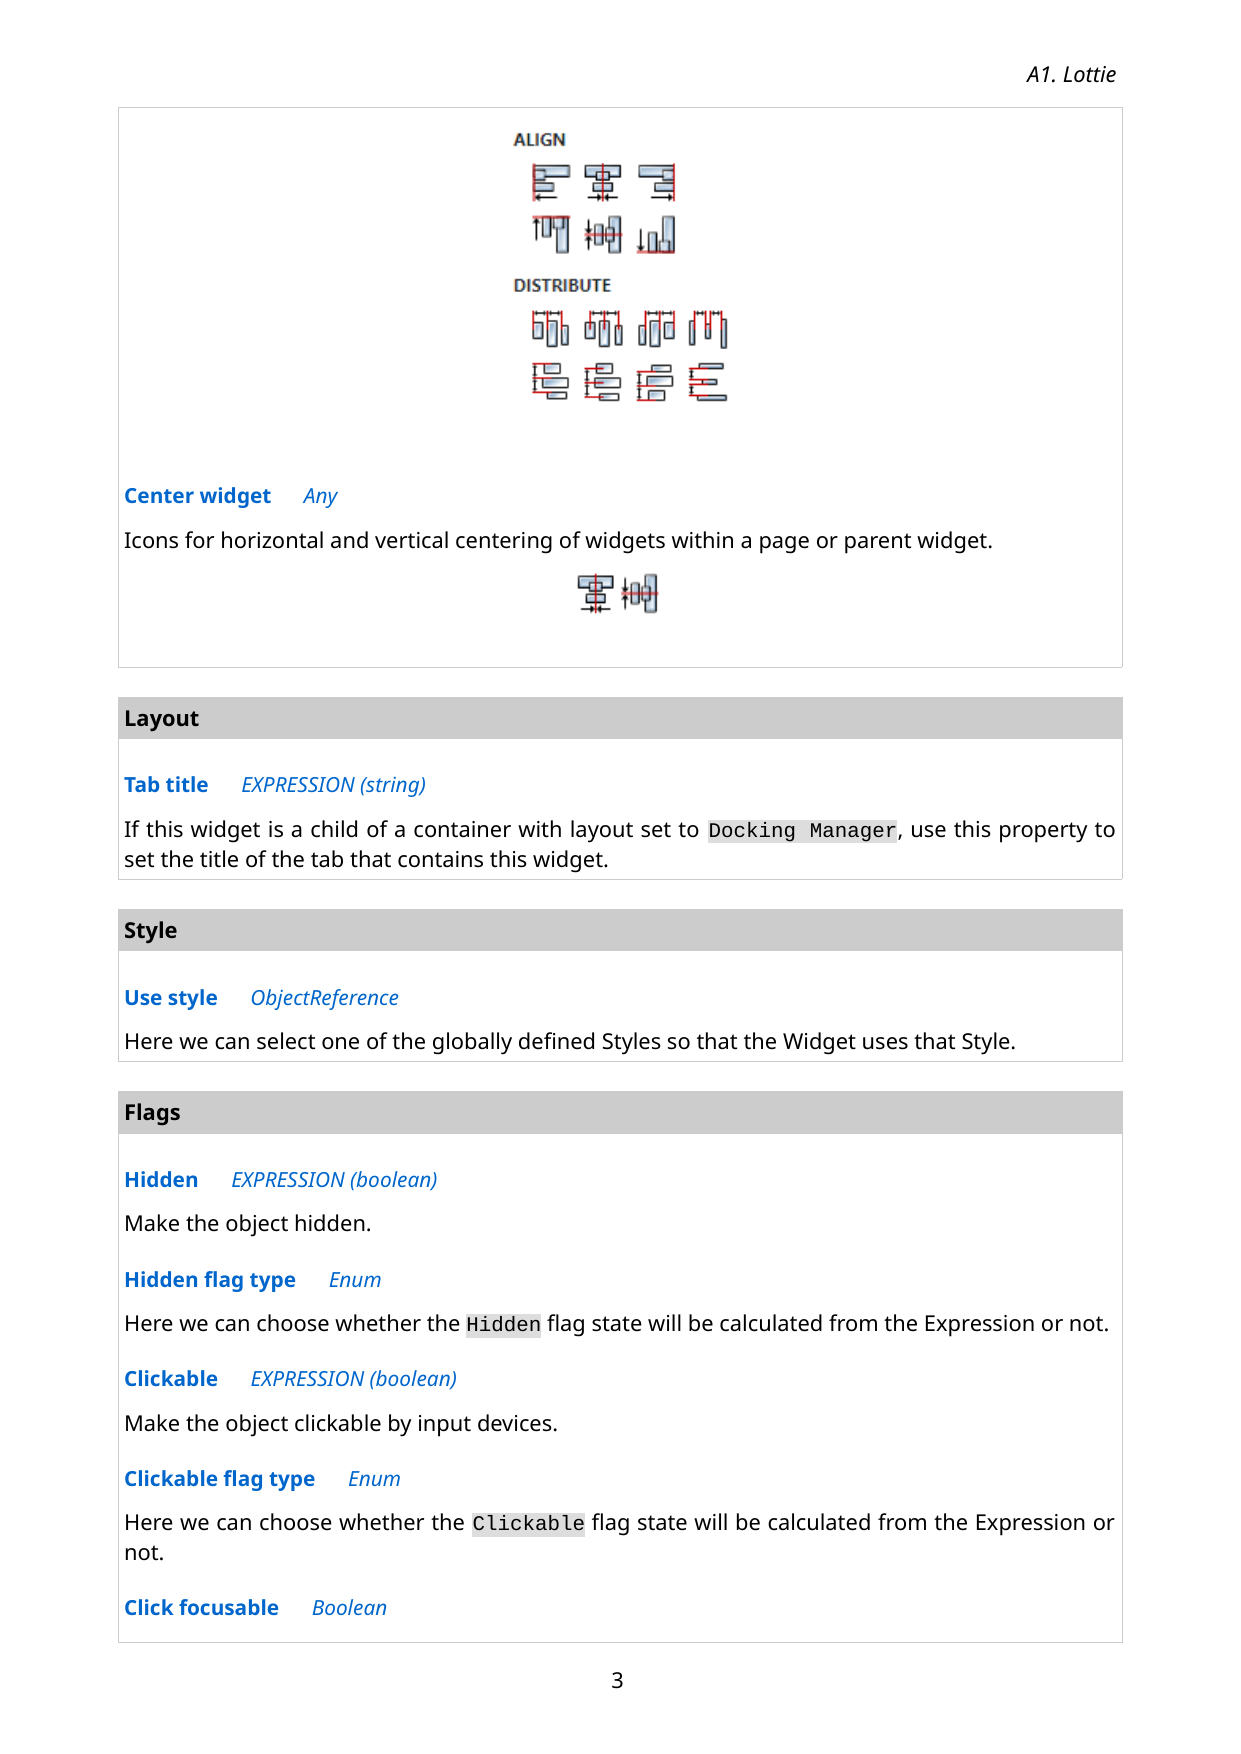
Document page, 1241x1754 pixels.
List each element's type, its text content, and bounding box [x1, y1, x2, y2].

table_cell Tab title EXPRESSION (string) If this widget is a child of a container with layout set to Docking Manager, use this property to set the title of the tab that contains this widget. [119, 739, 1122, 879]
picture [572, 566, 668, 620]
table_cell Use style ObjectReference Here we can select one of the globally defined Styles so that the Widget uses that Style. [119, 951, 1122, 1061]
table_header Flags [119, 1092, 1122, 1133]
table_cell Hidden EXPRESSION (boolean) Make the object hidden. Hidden flag type Enum Here we can choose whether the Hidden flag state will be calculated from the Expression or not. Clickable EXPRESSION (boolean) Make the object clickable by input devices. Clickable flag type Enum Here we can choose whether the Clickable flag state will be calculated from the Expression or not. Click focusable Boolean [119, 1134, 1122, 1642]
table_cell [119, 620, 1122, 667]
table_header Layout [119, 698, 1122, 738]
picture [490, 124, 750, 414]
table_cell [119, 108, 1122, 413]
table_cell Center widget Any Icons for horizontal and vertical centering of widgets within a page or parent widget. [119, 414, 1122, 619]
table_header Style [119, 910, 1122, 950]
